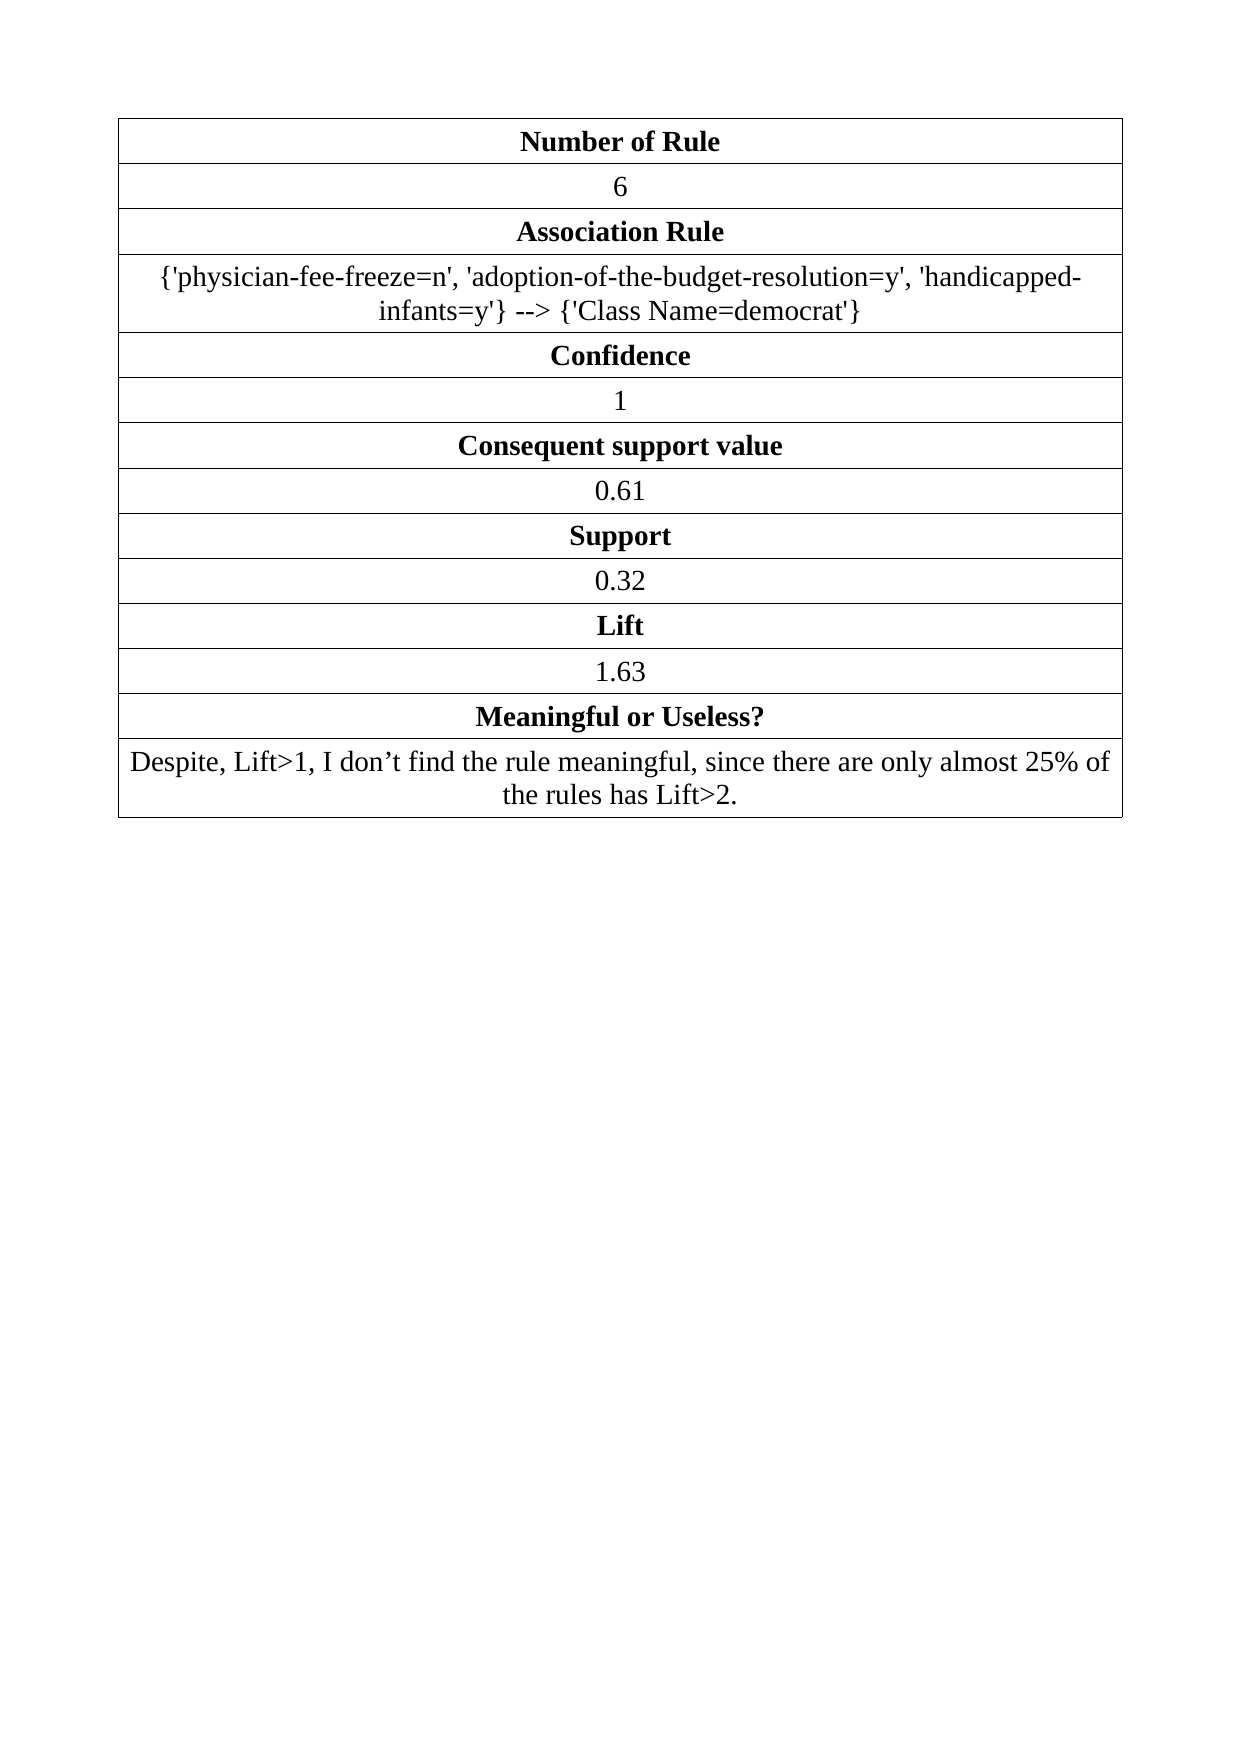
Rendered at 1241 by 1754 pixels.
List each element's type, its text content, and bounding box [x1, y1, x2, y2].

table_cell Meaningful or Useless? [119, 694, 1122, 738]
table_cell 0.61 [119, 469, 1122, 512]
table_header Number of Rule [119, 119, 1122, 163]
table_cell {'physician-fee-freeze=n', 'adoption-of-the-budget-resolution=y', 'handicapped-infants=y'} --> {'Class Name=democrat'} [119, 255, 1122, 332]
table_cell 6 [119, 164, 1122, 208]
table_cell Consequent support value [119, 423, 1122, 467]
table_cell Support [119, 514, 1122, 558]
table_cell Confidence [119, 333, 1122, 377]
table_cell 1 [119, 378, 1122, 422]
table_cell 0.32 [119, 559, 1122, 603]
table_cell Despite, Lift>1, I don’t find the rule meaningful, since there are only almost 25% of the rules has Lift>2. [119, 739, 1122, 817]
table_cell Lift [119, 604, 1122, 648]
table_cell Association Rule [119, 209, 1122, 253]
table_cell 1.63 [119, 649, 1122, 693]
